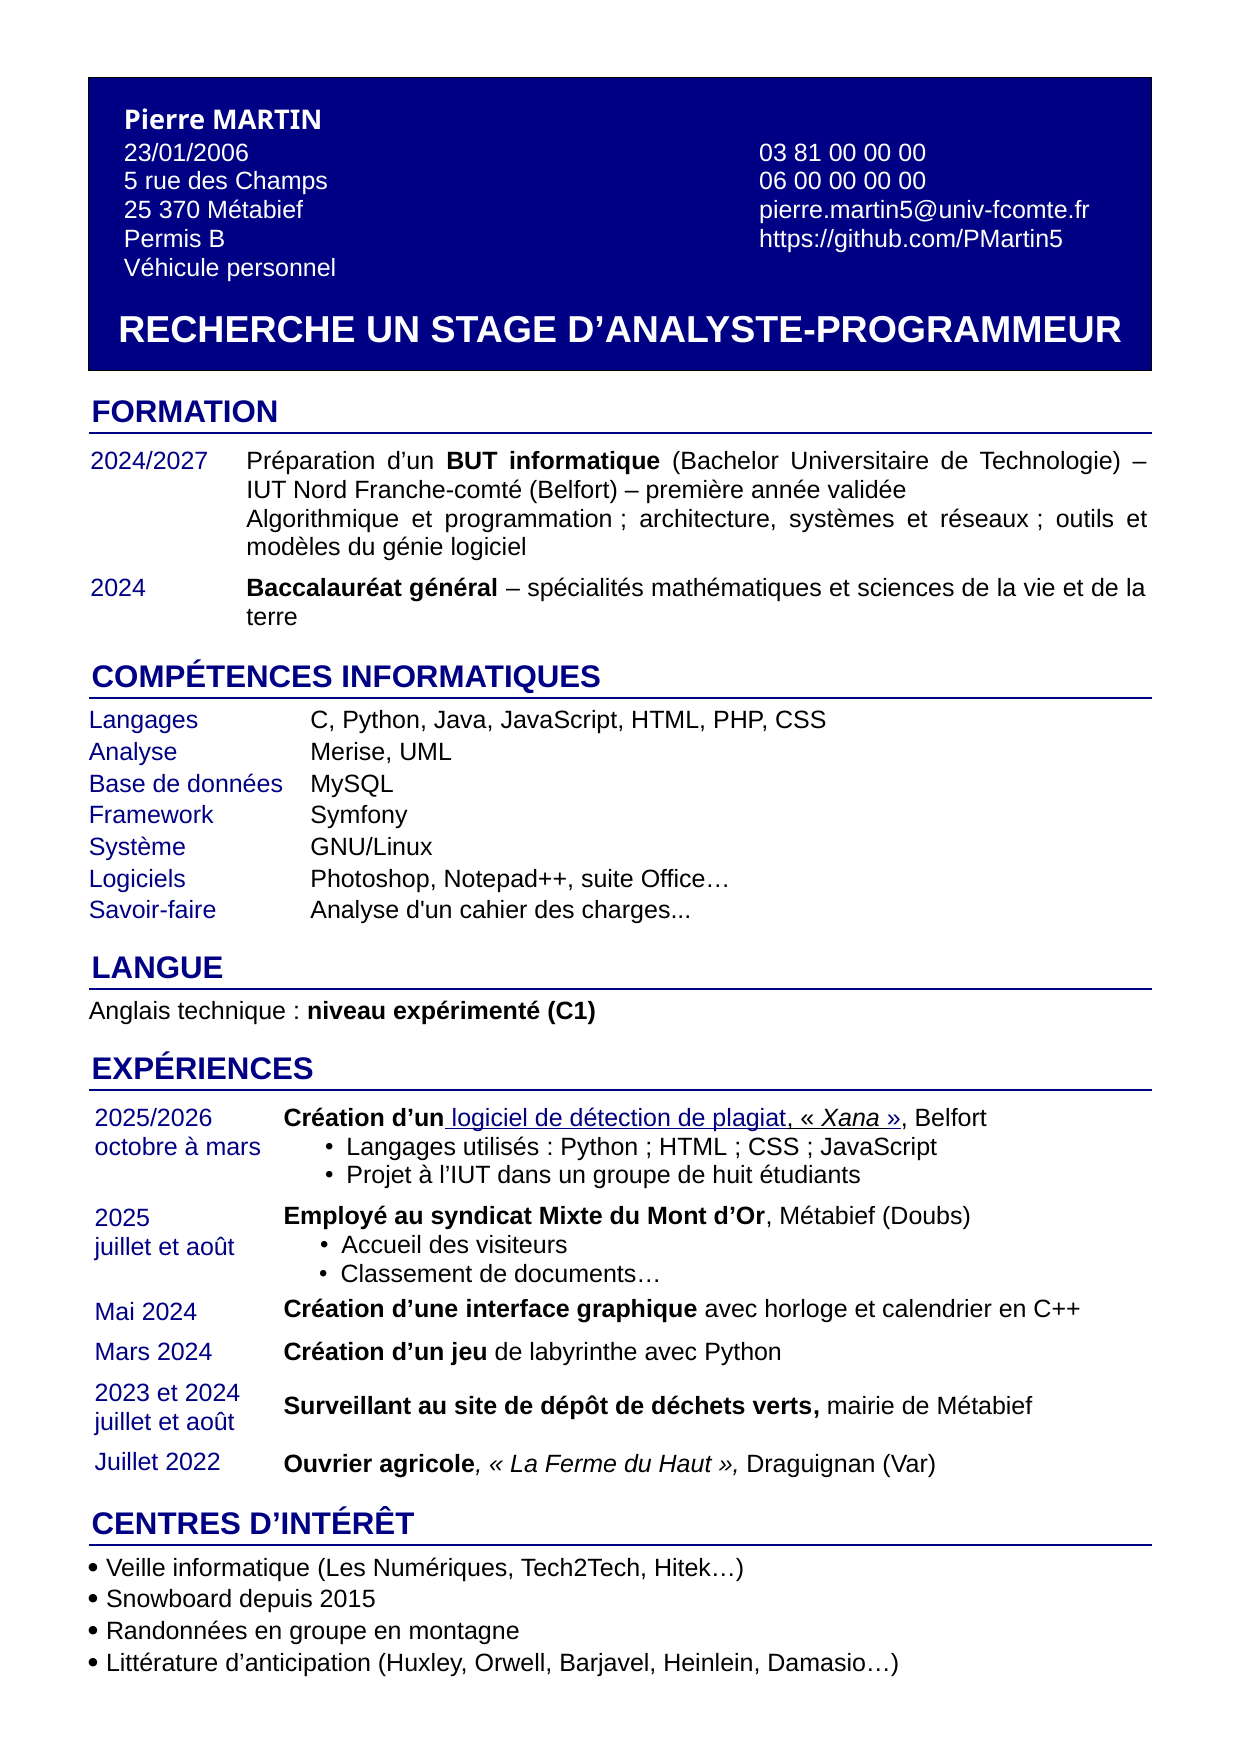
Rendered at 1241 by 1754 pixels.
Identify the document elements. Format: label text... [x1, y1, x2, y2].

subtitle LANGUE [88, 946, 1152, 990]
subtitle CENTRES D’INTÉRÊT [88, 1502, 1152, 1546]
text Logiciels Photoshop, Notepad++, suite Office… [88, 864, 1152, 892]
table_header 2024/2027 2024 [84, 440, 241, 636]
table_header 2025/2026 octobre à mars 2025 juillet et août Mai 2024 Mars 2024 2023 et 2024 juillet et août Juillet 2022 [89, 1097, 278, 1483]
text · Veille informatique (Les Numériques, Tech2Tech, Hitek…) [88, 1552, 1152, 1581]
text Anglais technique : niveau expérimenté (C1) [88, 996, 1152, 1025]
text · Snowboard depuis 2015 [88, 1584, 1152, 1613]
text Base de données MySQL [88, 769, 1152, 797]
subtitle FORMATION [88, 390, 1152, 434]
text Langages C, Python, Java, JavaScript, HTML, PHP, CSS [88, 705, 1152, 734]
text · Randonnées en groupe en montagne [88, 1616, 1152, 1645]
text Framework Symfony [88, 800, 1152, 829]
table_header Création d’un logiciel de détection de plagiat, « Xana », Belfort Langages utilisés : Python ; HTML ; CSS ; JavaScript Projet à l’IUT dans un groupe de huit étudiants Employé au syndicat Mixte du Mont d’Or, Métabief (Doubs) Accueil des visiteurs Classement de documents… Création d’une interface graphique avec horloge et calendrier en C++ Création d’un jeu de labyrinthe avec Python Surveillant au site de dépôt de déchets verts, mairie de Métabief Ouvrier agricole, « La Ferme du Haut », Draguignan (Var) [278, 1097, 1151, 1483]
text Analyse Merise, UML [88, 737, 1152, 766]
table_header Pierre MARTIN 23/01/2006 03 81 00 00 00 5 rue des Champs 06 00 00 00 00 25 370 Métabief pierre.martin5@univ-fcomte.fr Permis B https://github.com/PMartin5 Véhicule personnel RECHERCHE UN STAGE D’ANALYSTE-PROGRAMMEUR [89, 78, 1151, 370]
subtitle EXPÉRIENCES [88, 1047, 1152, 1091]
subtitle COMPÉTENCES INFORMATIQUES [88, 655, 1152, 699]
text Système GNU/Linux [88, 832, 1152, 861]
text Savoir-faire Analyse d'un cahier des charges... [88, 895, 1152, 924]
table_header Préparation d’un BUT informatique (Bachelor Universitaire de Technologie) – IUT Nord Franche-comté (Belfort) – première année validée Algorithmique et programmation ; architecture, systèmes et réseaux ; outils et modèles du génie logiciel Baccalauréat général – spécialités mathématiques et sciences de la vie et de la terre [241, 440, 1153, 636]
text · Littérature d’anticipation (Huxley, Orwell, Barjavel, Heinlein, Damasio…) [88, 1648, 1152, 1677]
